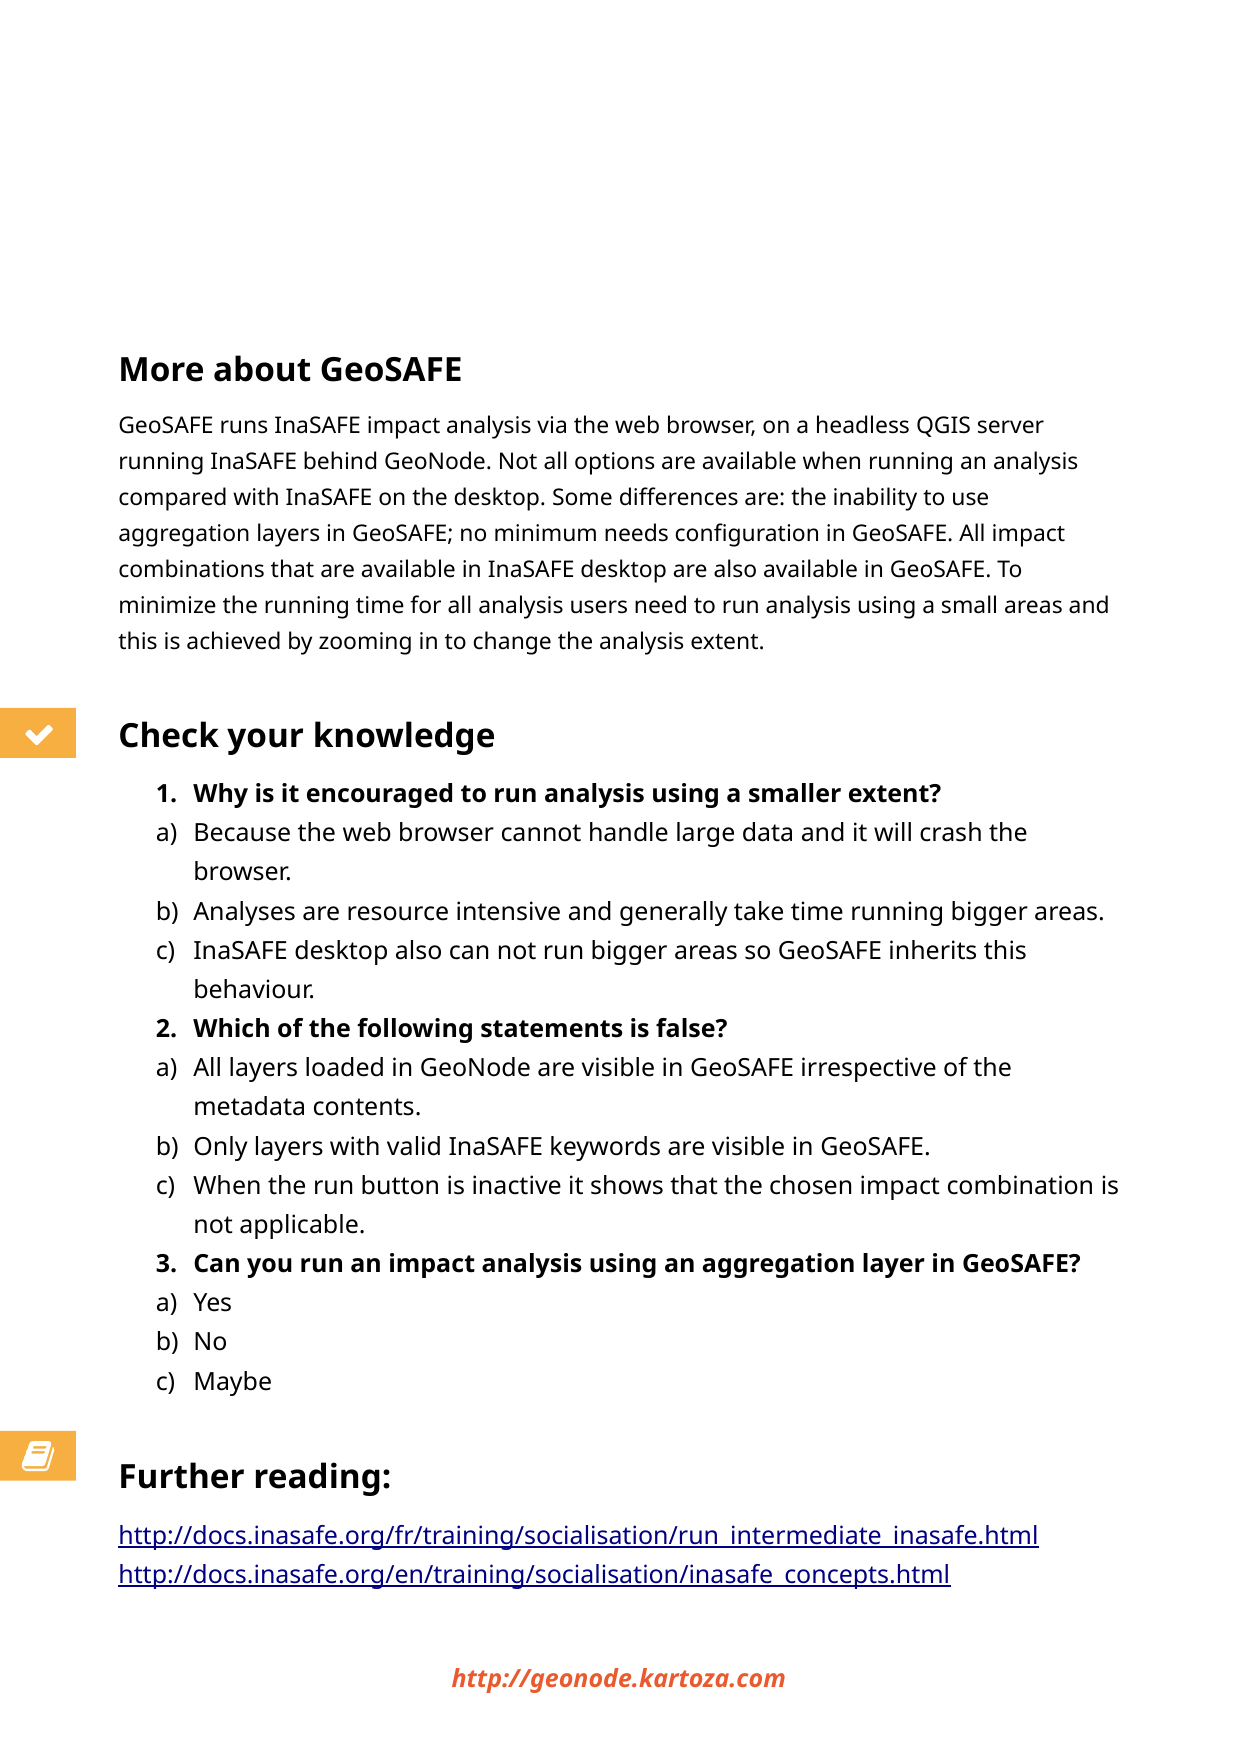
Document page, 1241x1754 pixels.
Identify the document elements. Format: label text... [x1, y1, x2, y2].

list Analyses are resource intensive and generally take time running bigger areas. [156, 893, 1122, 927]
text http://docs.inasafe.org/fr/training/socialisation/run_intermediate_inasafe.html [118, 1517, 1122, 1551]
list Only layers with valid InaSAFE keywords are visible in GeoSAFE. [156, 1128, 1122, 1162]
text http://docs.inasafe.org/en/training/socialisation/inasafe_concepts.html [118, 1556, 1122, 1591]
list Yes [156, 1285, 1122, 1319]
list InaSAFE desktop also can not run bigger areas so GeoSAFE inherits this behaviour. [156, 932, 1122, 1006]
list When the run button is inactive it shows that the chosen impact combination is not applicable. [156, 1167, 1122, 1241]
list Which of the following statements is false? [156, 1011, 1122, 1045]
subtitle Check your knowledge [118, 712, 1122, 757]
list No [156, 1324, 1122, 1358]
subtitle Further reading: [118, 1453, 1122, 1499]
subtitle More about GeoSAFE [118, 345, 1122, 391]
list Can you run an impact analysis using an aggregation layer in GeoSAFE? [156, 1246, 1122, 1280]
list Because the web browser cannot handle large data and it will crash the browser. [156, 815, 1122, 888]
list Why is it encouraged to run analysis using a smaller extent? [156, 776, 1122, 810]
text GeoSAFE runs InaSAFE impact analysis via the web browser, on a headless QGIS server running InaSAFE behind GeoNode. Not all options are available when running an analysis compared with InaSAFE on the desktop. Some differences are: the inability to use aggregation layers in GeoSAFE; no minimum needs configuration in GeoSAFE. All impact combinations that are available in InaSAFE desktop are also available in GeoSAFE. To minimize the running time for all analysis users need to run analysis using a small areas and this is achieved by zooming in to change the analysis extent. [118, 409, 1122, 656]
list All layers loaded in GeoNode are visible in GeoSAFE irrespective of the metadata contents. [156, 1050, 1122, 1123]
list Maybe [156, 1363, 1122, 1397]
